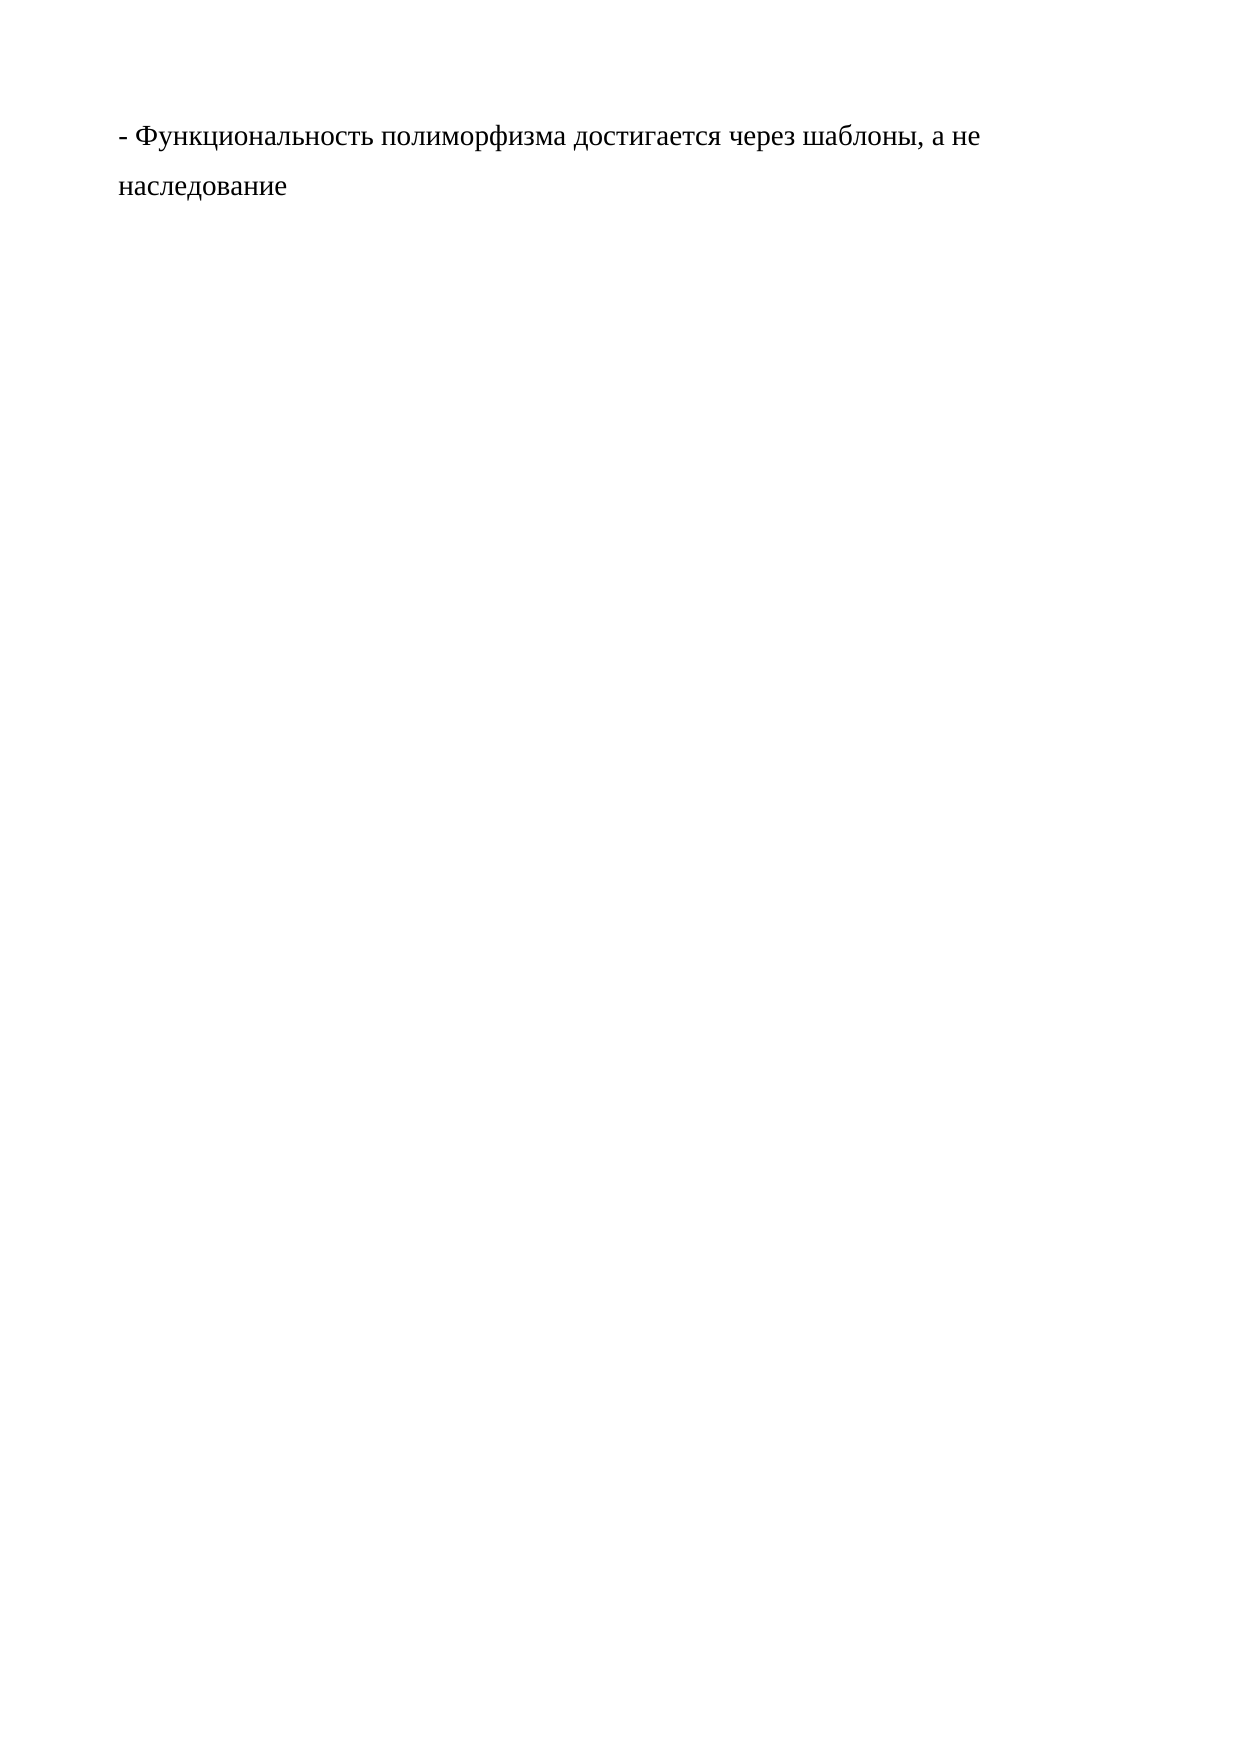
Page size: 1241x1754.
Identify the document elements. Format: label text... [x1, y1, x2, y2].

text - Функциональность полиморфизма достигается через шаблоны, а не наследование [118, 118, 1122, 202]
